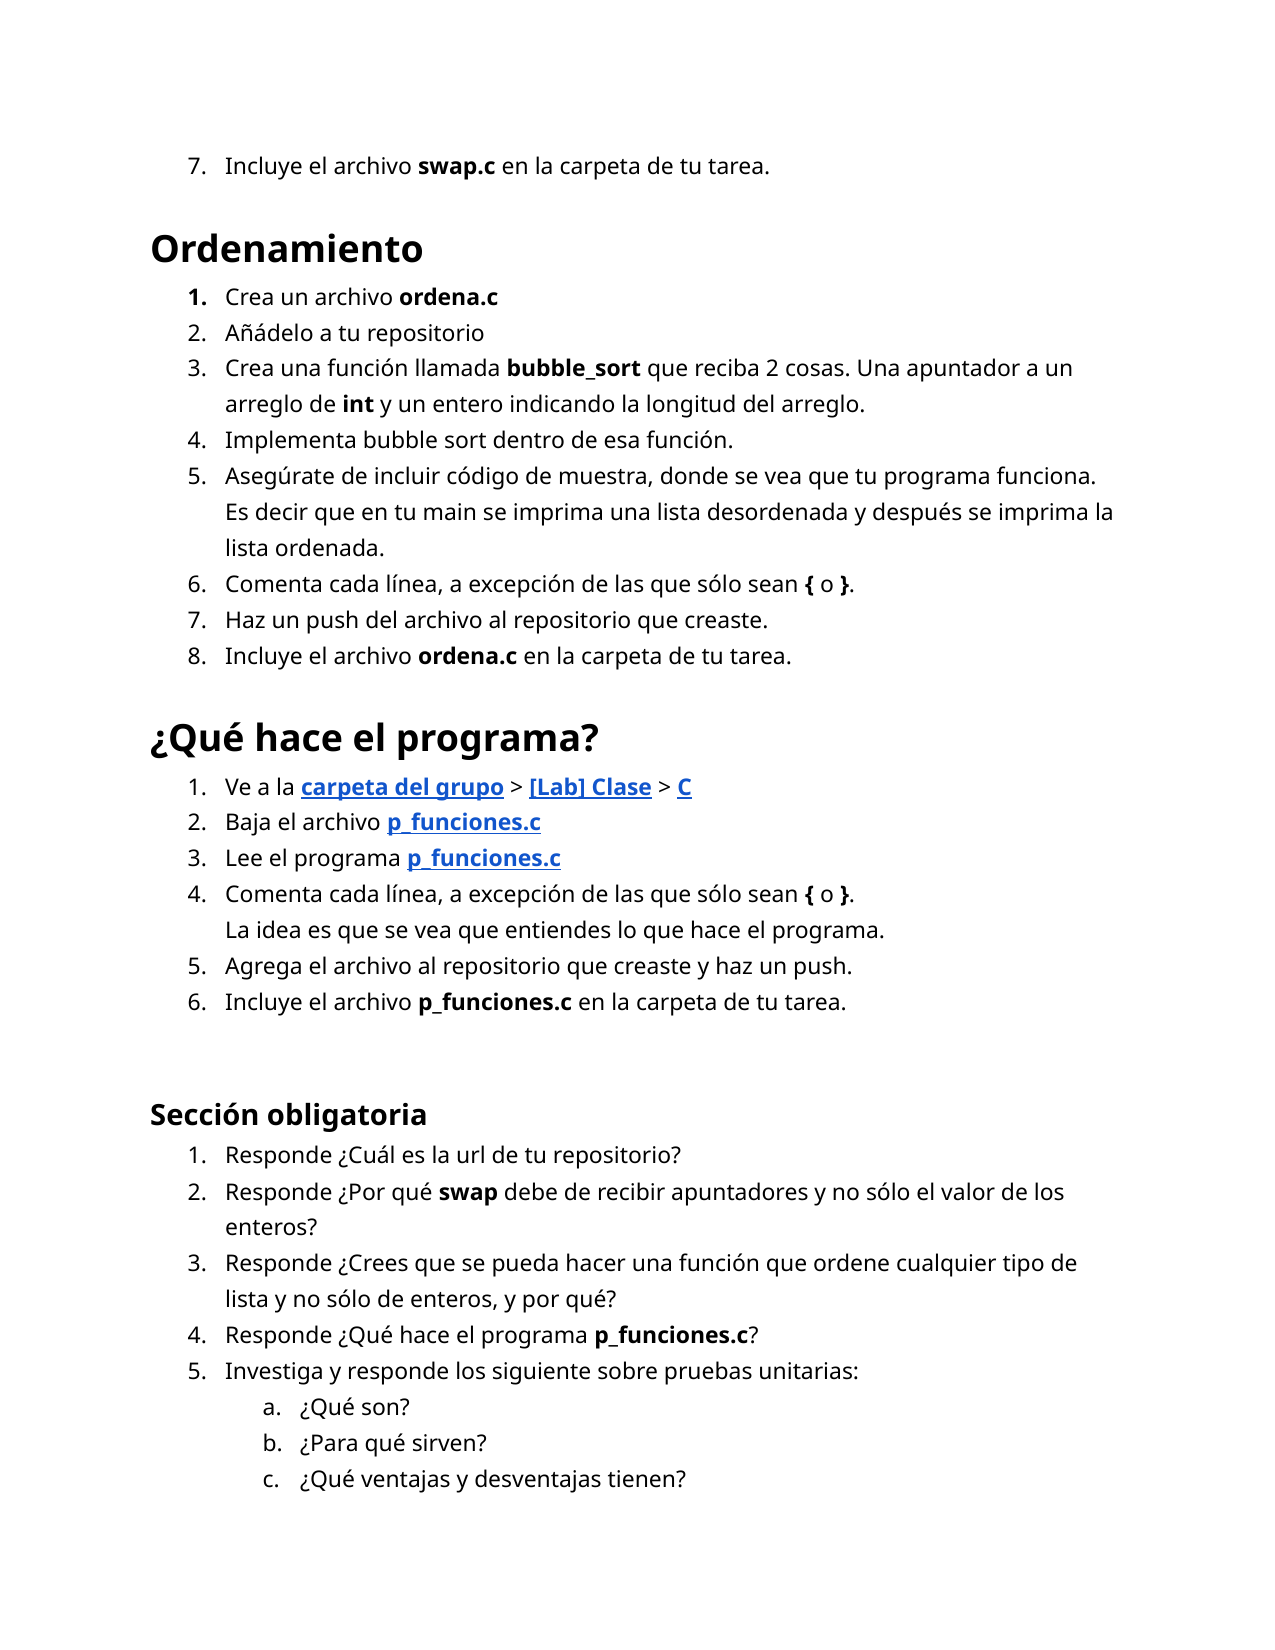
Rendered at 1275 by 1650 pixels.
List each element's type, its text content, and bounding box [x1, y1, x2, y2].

list Agrega el archivo al repositorio que creaste y haz un push. [187, 950, 1125, 981]
list Comenta cada línea, a excepción de las que sólo sean { o }. La idea es que se vea que entiendes lo que hace el programa. [187, 878, 1125, 945]
list Haz un push del archivo al repositorio que creaste. [187, 604, 1125, 635]
list Baja el archivo p_funciones.c [187, 806, 1125, 838]
list Responde ¿Por qué swap debe de recibir apuntadores y no sólo el valor de los enteros? [187, 1175, 1125, 1243]
list ¿Qué ventajas y desventajas tienen? [262, 1463, 1125, 1494]
list Ve a la carpeta del grupo > [Lab] Clase > C [187, 770, 1125, 802]
list Crea una función llamada bubble_sort que reciba 2 cosas. Una apuntador a un arreglo de int y un entero indicando la longitud del arreglo. [187, 352, 1125, 419]
list Investiga y responde los siguiente sobre pruebas unitarias: [187, 1355, 1125, 1386]
list Lee el programa p_funciones.c [187, 842, 1125, 873]
list Responde ¿Qué hace el programa p_funciones.c? [187, 1319, 1125, 1350]
list ¿Para qué sirven? [262, 1427, 1125, 1458]
list Responde ¿Crees que se pueda hacer una función que ordene cualquier tipo de lista y no sólo de enteros, y por qué? [187, 1247, 1125, 1314]
subtitle ¿Qué hace el programa? [150, 712, 1125, 763]
list Incluye el archivo swap.c en la carpeta de tu tarea. [187, 150, 1125, 181]
list Implementa bubble sort dentro de esa función. [187, 424, 1125, 456]
list Asegúrate de incluir código de muestra, donde se vea que tu programa funciona. Es decir que en tu main se imprima una lista desordenada y después se imprima la lista ordenada. [187, 460, 1125, 563]
list Responde ¿Cuál es la url de tu repositorio? [187, 1139, 1125, 1171]
subtitle Ordenamiento [150, 222, 1125, 273]
list Incluye el archivo p_funciones.c en la carpeta de tu tarea. [187, 986, 1125, 1017]
subtitle Sección obligatoria [150, 1094, 1125, 1133]
list ¿Qué son? [262, 1391, 1125, 1422]
list Incluye el archivo ordena.c en la carpeta de tu tarea. [187, 640, 1125, 671]
list Comenta cada línea, a excepción de las que sólo sean { o }. [187, 568, 1125, 599]
list Crea un archivo ordena.c [187, 281, 1125, 312]
list Añádelo a tu repositorio [187, 316, 1125, 348]
